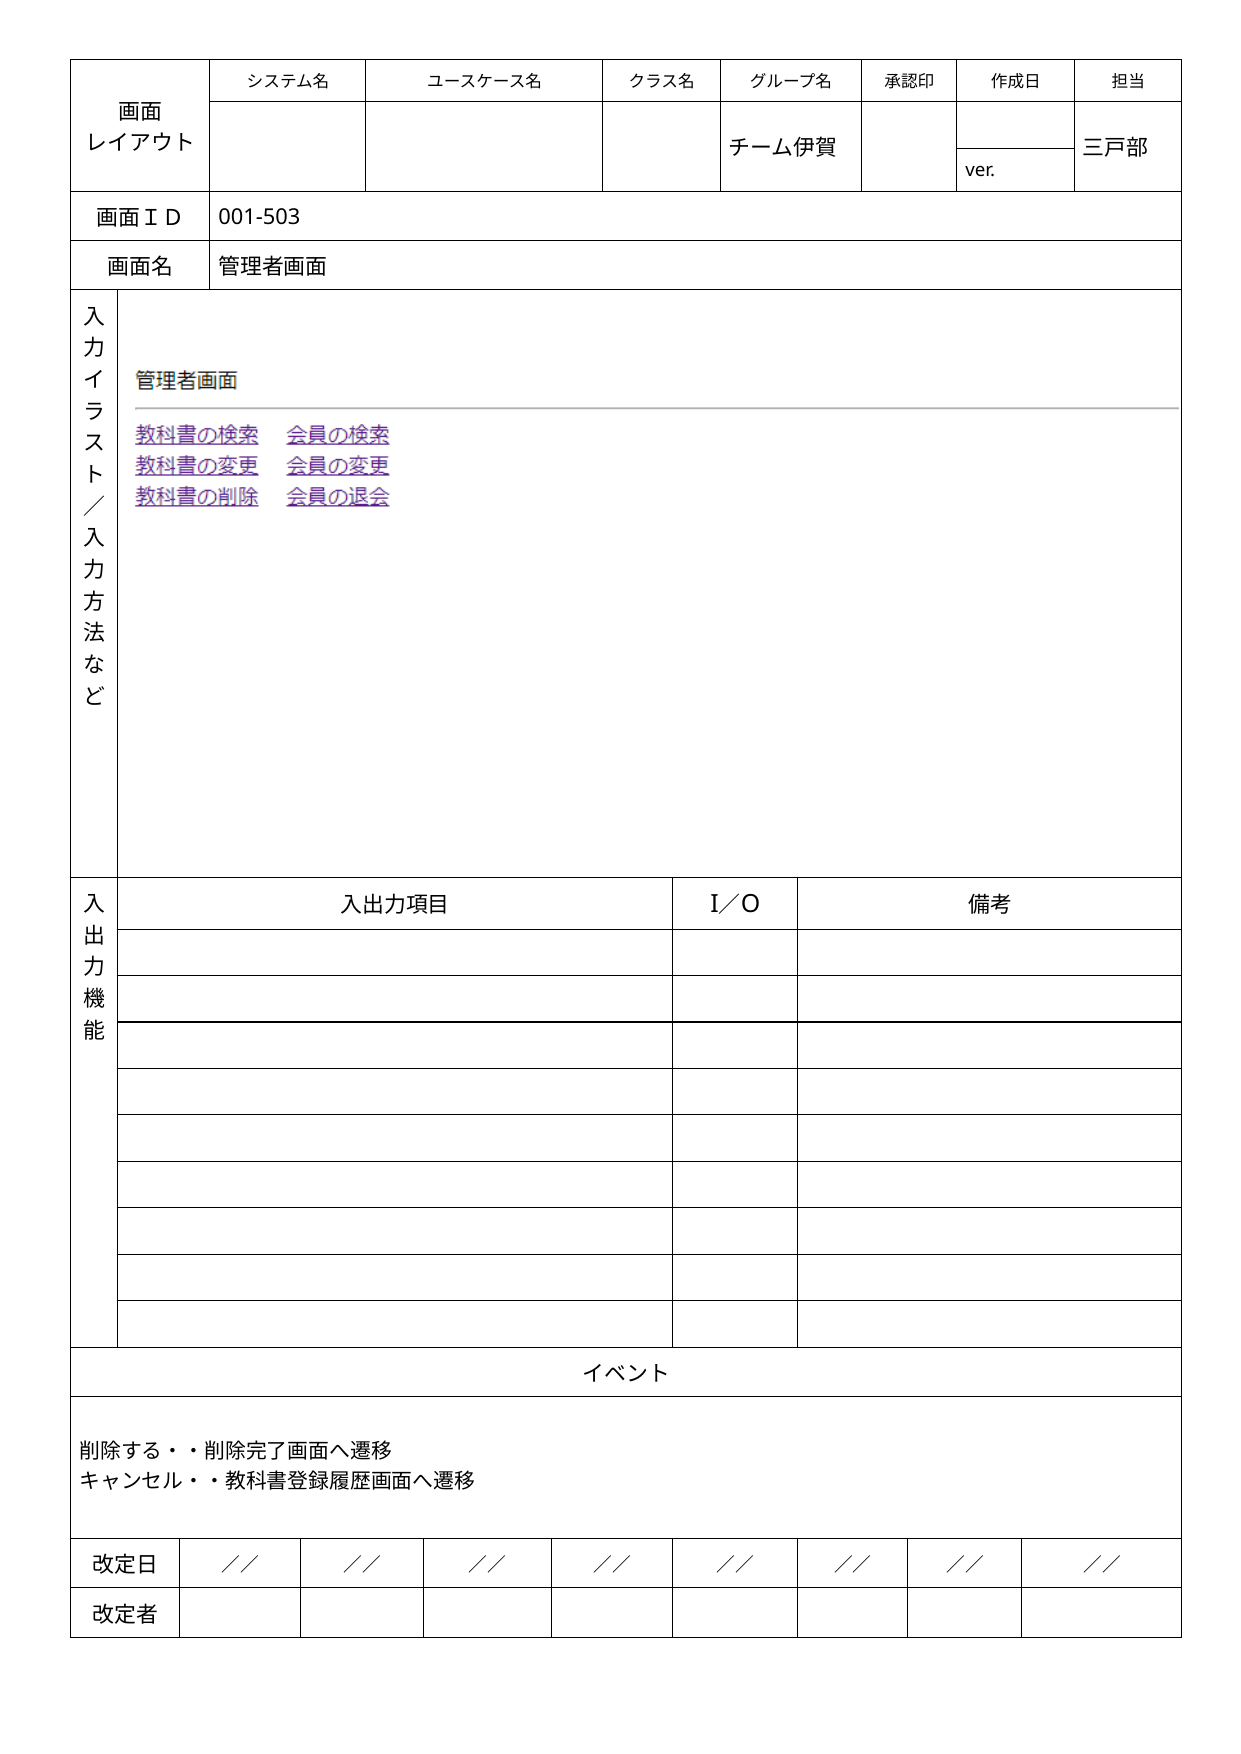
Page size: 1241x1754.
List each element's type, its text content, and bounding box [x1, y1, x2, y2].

table_cell [673, 1162, 797, 1207]
table_cell ／／ [908, 1539, 1021, 1587]
table_cell [798, 1115, 1181, 1161]
table_cell [798, 1208, 1181, 1254]
table_cell [118, 1162, 672, 1207]
table_cell 管理者画面 [210, 241, 1181, 289]
table_cell 削除する・・削除完了画面へ遷移 キャンセル・・教科書登録履歴画面へ遷移 [71, 1397, 1181, 1538]
table_cell [118, 1115, 672, 1161]
table_cell [798, 930, 1181, 975]
table_header ユースケース名 [366, 60, 602, 101]
table_cell [118, 1069, 672, 1114]
table_cell [301, 1588, 423, 1637]
table_cell ／／ [1022, 1539, 1181, 1587]
table_cell チーム伊賀 [721, 102, 861, 191]
table_cell [118, 976, 672, 1021]
table_cell [118, 290, 1181, 877]
table_cell [673, 976, 797, 1021]
table_cell [798, 976, 1181, 1021]
table_cell [180, 1588, 300, 1637]
table_cell [118, 1023, 672, 1068]
table_cell 三戸部 [1075, 102, 1181, 191]
table_cell [798, 1162, 1181, 1207]
table_cell [798, 1255, 1181, 1300]
table_header 画面 レイアウト [71, 60, 209, 191]
table_header システム名 [210, 60, 365, 101]
table_cell [798, 1023, 1181, 1068]
table_header グループ名 [721, 60, 861, 101]
table_cell 改定者 [71, 1588, 179, 1637]
table_cell 入力イラスト／入力方法など [71, 290, 117, 877]
table_cell [552, 1588, 672, 1637]
table_header 承認印 [862, 60, 956, 101]
table_cell ver. [957, 149, 1074, 191]
table_cell [673, 1069, 797, 1114]
table_cell ／／ [180, 1539, 300, 1587]
table_cell [798, 1301, 1181, 1347]
table_cell 001-503 [210, 192, 1181, 240]
table_cell [603, 102, 720, 191]
table_cell [673, 930, 797, 975]
table_cell ／／ [798, 1539, 907, 1587]
table_cell 入出力項目 [118, 878, 672, 928]
table_cell イベント [71, 1348, 1181, 1396]
table_cell ／／ [424, 1539, 551, 1587]
table_cell [118, 930, 672, 975]
table_cell [118, 1301, 672, 1347]
table_cell [673, 1301, 797, 1347]
table_cell [366, 102, 602, 191]
table_cell ／／ [673, 1539, 797, 1587]
table_header 担当 [1075, 60, 1181, 101]
table_cell 入出力機能 [71, 878, 117, 1347]
table_cell [118, 1255, 672, 1300]
table_cell [673, 1208, 797, 1254]
table_cell [1022, 1588, 1181, 1637]
table_header クラス名 [603, 60, 720, 101]
table_header 作成日 [957, 60, 1074, 101]
table_cell [118, 1208, 672, 1254]
table_cell [798, 1069, 1181, 1114]
table_cell ／／ [301, 1539, 423, 1587]
table_cell [908, 1588, 1021, 1637]
table_cell 改定日 [71, 1539, 179, 1587]
table_cell [862, 102, 956, 191]
table_cell [957, 102, 1074, 147]
table_cell [424, 1588, 551, 1637]
table_cell [798, 1588, 907, 1637]
table_cell 画面ＩＤ [71, 192, 209, 240]
table_cell [673, 1588, 797, 1637]
table_cell [673, 1023, 797, 1068]
table_cell I／O [673, 878, 797, 928]
table_cell 画面名 [71, 241, 209, 289]
table_cell [673, 1115, 797, 1161]
table_cell [210, 102, 365, 191]
table_cell ／／ [552, 1539, 672, 1587]
table_cell 備考 [798, 878, 1181, 928]
table_cell [673, 1255, 797, 1300]
